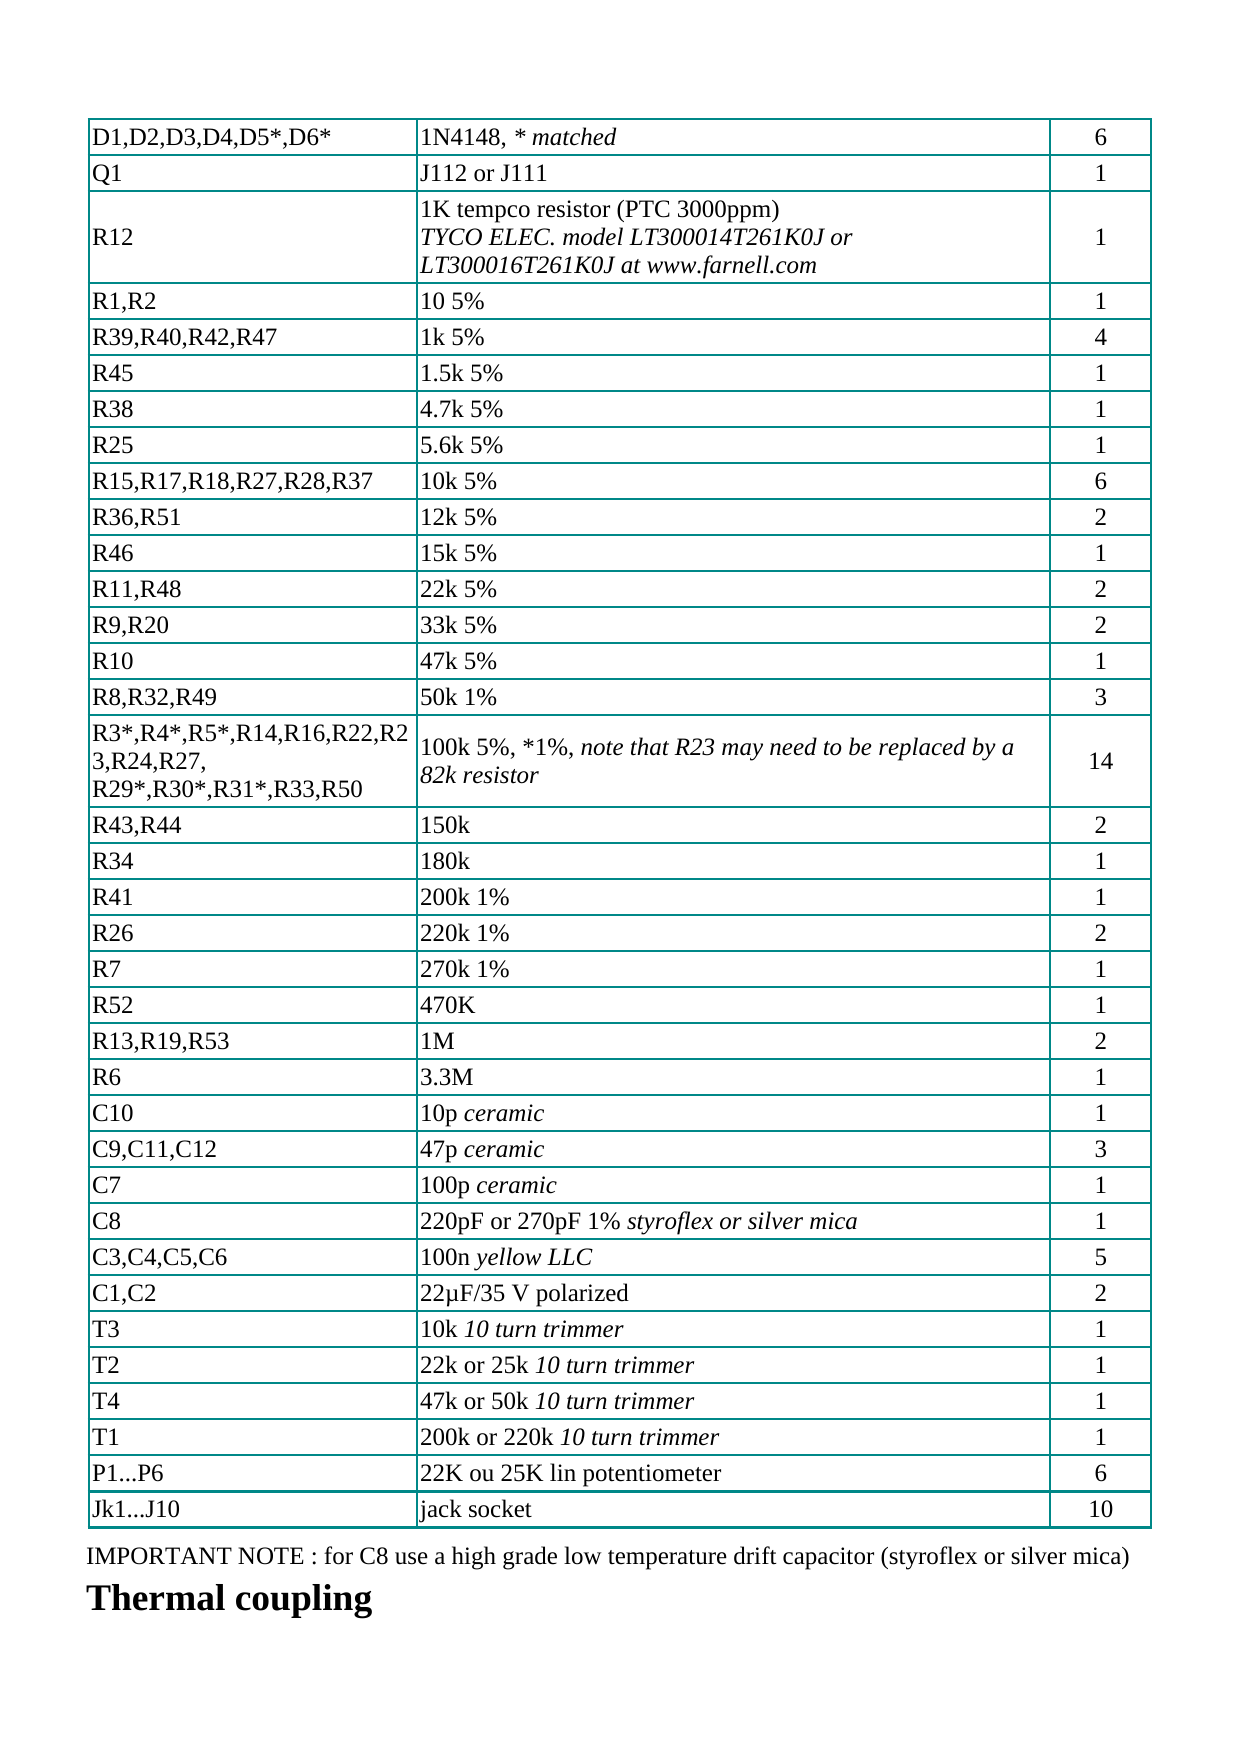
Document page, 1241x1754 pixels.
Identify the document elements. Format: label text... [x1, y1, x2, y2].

table_cell 270k 1% [418, 952, 1049, 986]
table_cell R45 [90, 356, 416, 390]
table_cell 1N4148, * matched [418, 120, 1049, 154]
table_cell C9,C11,C12 [90, 1132, 416, 1166]
table_cell C10 [90, 1096, 416, 1130]
table_cell 1 [1051, 952, 1150, 986]
table_cell 4.7k 5% [418, 392, 1049, 426]
table_cell 220pF or 270pF 1% styroflex or silver mica [418, 1204, 1049, 1238]
table_cell 3.3M [418, 1060, 1049, 1094]
table_cell R15,R17,R18,R27,R28,R37 [90, 464, 416, 498]
table_cell 100n yellow LLC [418, 1240, 1049, 1274]
table_cell T1 [90, 1420, 416, 1454]
table_cell 2 [1051, 1276, 1150, 1310]
table_cell 2 [1051, 1024, 1150, 1058]
table_cell R43,R44 [90, 808, 416, 842]
table_cell R6 [90, 1060, 416, 1094]
table_cell 5 [1051, 1240, 1150, 1274]
table_cell 1 [1051, 356, 1150, 390]
table_cell 2 [1051, 500, 1150, 534]
table_cell 1 [1051, 880, 1150, 914]
table_cell 10p ceramic [418, 1096, 1049, 1130]
table_cell 10k 10 turn trimmer [418, 1312, 1049, 1346]
table_cell T3 [90, 1312, 416, 1346]
table_cell 1 [1051, 844, 1150, 878]
table_cell R36,R51 [90, 500, 416, 534]
table_cell 200k or 220k 10 turn trimmer [418, 1420, 1049, 1454]
table_cell jack socket [418, 1493, 1049, 1526]
table_cell R38 [90, 392, 416, 426]
table_cell 15k 5% [418, 536, 1049, 570]
table_cell 47k or 50k 10 turn trimmer [418, 1384, 1049, 1418]
table_cell R10 [90, 644, 416, 678]
table_cell Thermal coupling [83, 1573, 1157, 1621]
table_cell 6 [1051, 1456, 1150, 1490]
table_cell R12 [90, 192, 416, 282]
table_cell D1,D2,D3,D4,D5*,D6* [90, 120, 416, 154]
table_cell 100k 5%, *1%, note that R23 may need to be replaced by a 82k resistor [418, 716, 1049, 806]
table_cell 2 [1051, 572, 1150, 606]
table_cell J112 or J111 [418, 156, 1049, 190]
table_cell R9,R20 [90, 608, 416, 642]
table_cell R8,R32,R49 [90, 680, 416, 714]
table_cell 22k 5% [418, 572, 1049, 606]
table_cell [1152, 118, 1157, 1526]
table_cell 100p ceramic [418, 1168, 1049, 1202]
table_cell 1 [1051, 644, 1150, 678]
table_cell 10 5% [418, 284, 1049, 318]
table_cell 22k or 25k 10 turn trimmer [418, 1348, 1049, 1382]
table_cell 1 [1051, 1384, 1150, 1418]
table_cell 10k 5% [418, 464, 1049, 498]
table_cell 10 [1051, 1493, 1150, 1526]
table_cell 1 [1051, 536, 1150, 570]
table_cell 1 [1051, 428, 1150, 462]
table_cell 1 [1051, 284, 1150, 318]
table_cell 1k 5% [418, 320, 1049, 354]
table_cell 3 [1051, 680, 1150, 714]
table_cell T4 [90, 1384, 416, 1418]
table_cell Q1 [90, 156, 416, 190]
table_cell R46 [90, 536, 416, 570]
table_cell 33k 5% [418, 608, 1049, 642]
table_cell 2 [1051, 608, 1150, 642]
table_cell C3,C4,C5,C6 [90, 1240, 416, 1274]
table_cell R11,R48 [90, 572, 416, 606]
table_cell 50k 1% [418, 680, 1049, 714]
table_cell R13,R19,R53 [90, 1024, 416, 1058]
table_cell 1 [1051, 1312, 1150, 1346]
table_cell 1 [1051, 392, 1150, 426]
table_cell R7 [90, 952, 416, 986]
table_cell P1...P6 [90, 1456, 416, 1490]
table_cell IMPORTANT NOTE : for C8 use a high grade low temperature drift capacitor (styroflex or silver mica) [83, 1539, 1157, 1573]
table_cell 6 [1051, 120, 1150, 154]
table_cell C1,C2 [90, 1276, 416, 1310]
table_cell 470K [418, 988, 1049, 1022]
table_cell R41 [90, 880, 416, 914]
table_cell 22µF/35 V polarized [418, 1276, 1049, 1310]
table_cell 2 [1051, 808, 1150, 842]
table_cell 12k 5% [418, 500, 1049, 534]
table_cell R26 [90, 916, 416, 950]
table_cell 5.6k 5% [418, 428, 1049, 462]
table_cell 220k 1% [418, 916, 1049, 950]
table_cell 3 [1051, 1132, 1150, 1166]
table_cell 2 [1051, 916, 1150, 950]
table_cell R1,R2 [90, 284, 416, 318]
table_cell 180k [418, 844, 1049, 878]
table_cell 47k 5% [418, 644, 1049, 678]
table_cell C8 [90, 1204, 416, 1238]
table_cell Jk1...J10 [90, 1493, 416, 1526]
table_cell 47p ceramic [418, 1132, 1049, 1166]
table_cell 1 [1051, 1060, 1150, 1094]
table_cell 14 [1051, 716, 1150, 806]
table_cell [83, 118, 88, 1526]
table_cell T2 [90, 1348, 416, 1382]
table_cell R52 [90, 988, 416, 1022]
table_cell C7 [90, 1168, 416, 1202]
table_cell 1.5k 5% [418, 356, 1049, 390]
table_cell 1 [1051, 1348, 1150, 1382]
table_cell 6 [1051, 464, 1150, 498]
table_cell R34 [90, 844, 416, 878]
table_cell 1 [1051, 1096, 1150, 1130]
table_cell 1 [1051, 1420, 1150, 1454]
table_cell 4 [1051, 320, 1150, 354]
table_cell 1M [418, 1024, 1049, 1058]
table_cell 1 [1051, 192, 1150, 282]
table_cell [83, 1526, 1157, 1539]
table_cell 200k 1% [418, 880, 1049, 914]
table_cell 22K ou 25K lin potentiometer [418, 1456, 1049, 1490]
table_cell 1 [1051, 988, 1150, 1022]
table_cell 1 [1051, 1168, 1150, 1202]
table_cell 150k [418, 808, 1049, 842]
table_cell 1 [1051, 1204, 1150, 1238]
table_cell 1K tempco resistor (PTC 3000ppm) TYCO ELEC. model LT300014T261K0J or LT300016T261K0J at www.farnell.com [418, 192, 1049, 282]
table_cell R25 [90, 428, 416, 462]
table_cell R3*,R4*,R5*,R14,R16,R22,R23,R24,R27, R29*,R30*,R31*,R33,R50 [90, 716, 416, 806]
table_cell 1 [1051, 156, 1150, 190]
table_cell R39,R40,R42,R47 [90, 320, 416, 354]
